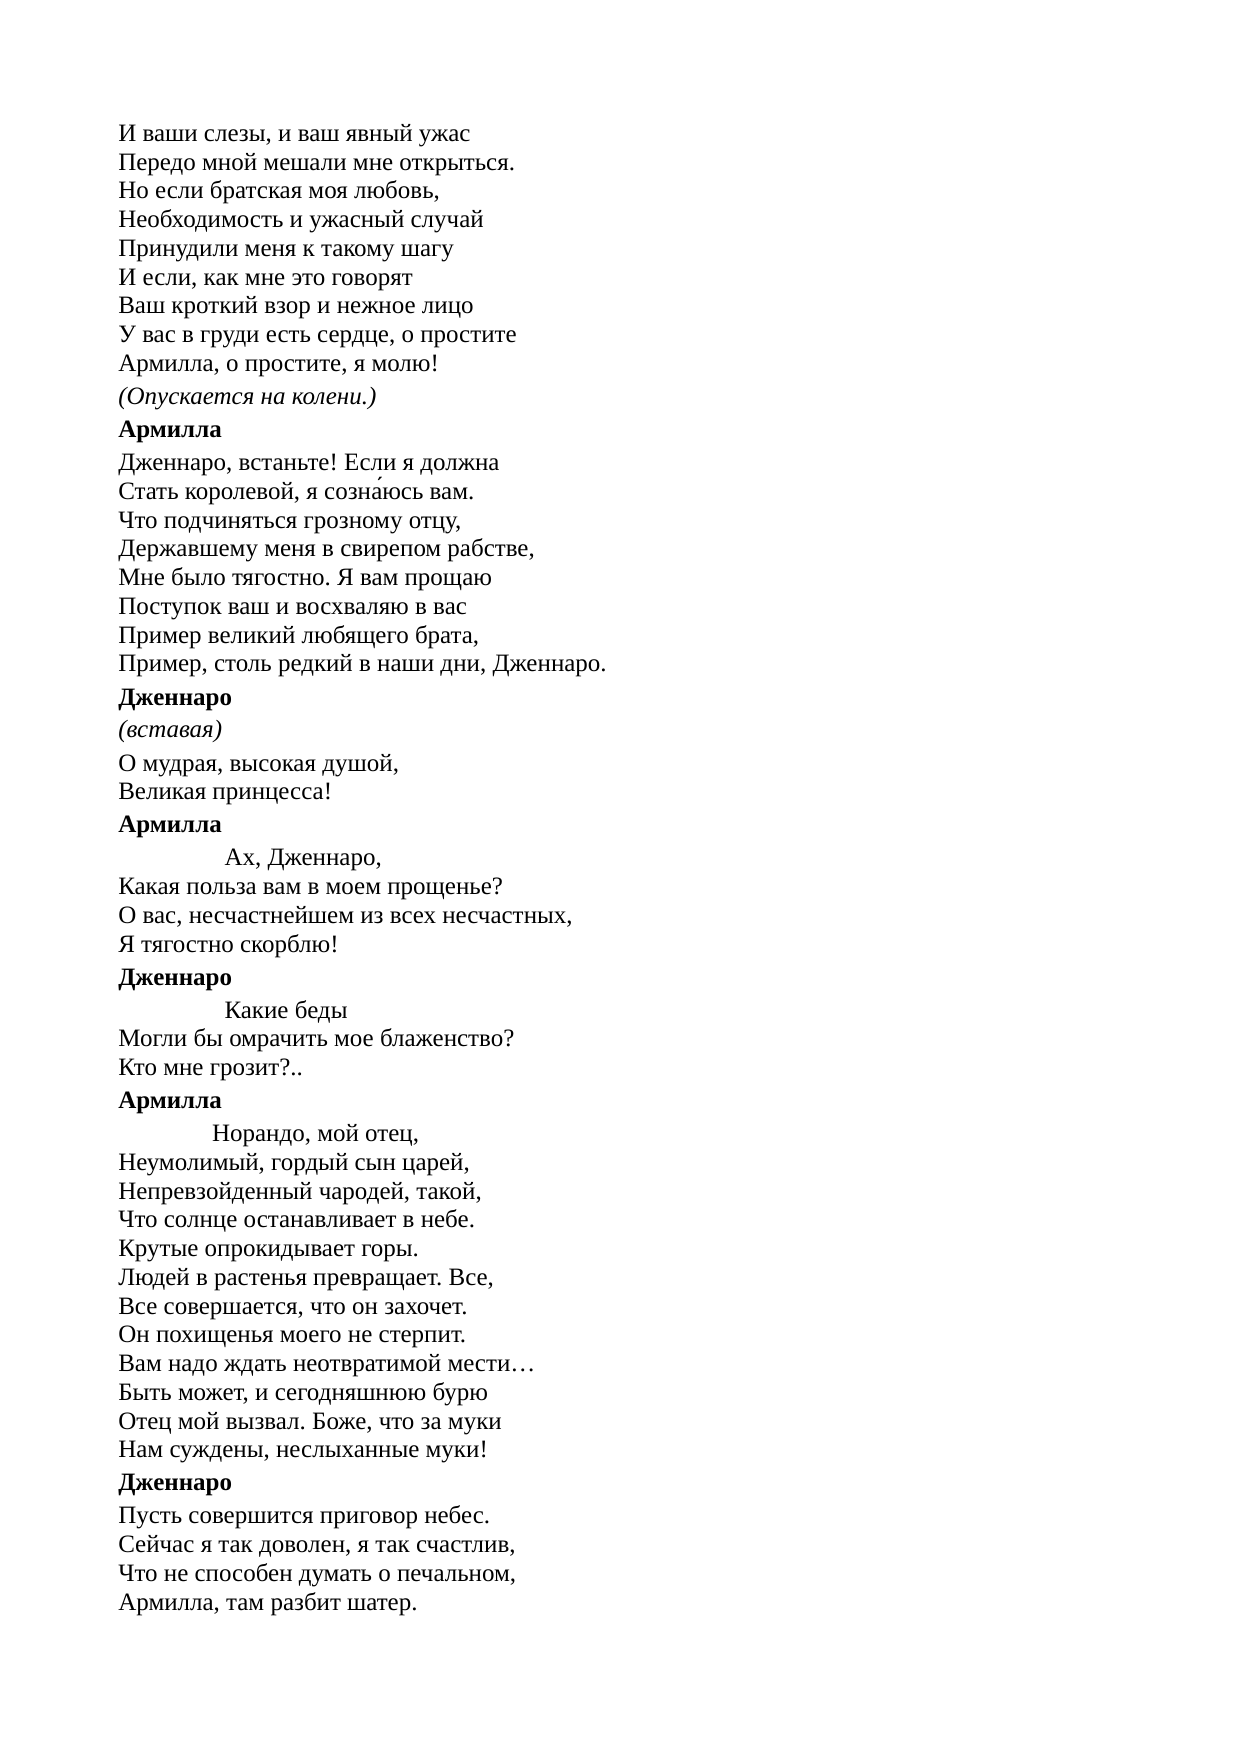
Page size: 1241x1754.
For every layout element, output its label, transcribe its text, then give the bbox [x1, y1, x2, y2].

text Какая польза вам в моем прощенье? [118, 871, 1122, 900]
text Кто мне грозит?.. [118, 1052, 1122, 1081]
text Что подчиняться грозному отцу, [118, 505, 1122, 533]
text О мудрая, высокая душой, [118, 748, 1122, 776]
text Мне было тягостно. Я вам прощаю [118, 562, 1122, 591]
text Дженнаро [118, 682, 1122, 710]
text Пример, столь редкий в наши дни, Дженнаро. [118, 648, 1122, 677]
text Армилла, там разбит шатер. [118, 1587, 1122, 1616]
text У вас в груди есть сердце, о простите [118, 319, 1122, 348]
text Передо мной мешали мне открыться. [118, 147, 1122, 176]
text Армилла [118, 809, 1122, 838]
text Дженнаро, встаньте! Если я должна [118, 447, 1122, 476]
text Дженнаро [118, 1467, 1122, 1496]
text Армилла [118, 414, 1122, 443]
text Что солнце останавливает в небе. [118, 1204, 1122, 1233]
text Сейчас я так доволен, я так счастлив, [118, 1529, 1122, 1558]
text Быть может, и сегодняшнюю бурю [118, 1377, 1122, 1406]
text Ваш кроткий взор и нежное лицо [118, 291, 1122, 319]
text (вставая) [118, 714, 1122, 743]
text Какие беды [118, 995, 1122, 1023]
text Норандо, мой отец, [118, 1118, 1122, 1147]
text Ах, Дженнаро, [118, 842, 1122, 871]
text Отец мой вызвал. Боже, что за муки [118, 1406, 1122, 1434]
text И если, как мне это говорят [118, 262, 1122, 291]
text Я тягостно скорблю! [118, 929, 1122, 957]
text Поступок ваш и восхваляю в вас [118, 591, 1122, 620]
text Дженнаро [118, 962, 1122, 990]
text Неумолимый, гордый сын царей, [118, 1147, 1122, 1176]
text Армилла, о простите, я молю! [118, 348, 1122, 377]
text Державшему меня в свирепом рабстве, [118, 533, 1122, 562]
text Вам надо ждать неотвратимой мести… [118, 1348, 1122, 1377]
text Людей в растенья превращает. Все, [118, 1262, 1122, 1291]
text Он похищенья моего не стерпит. [118, 1319, 1122, 1348]
text (Опускается на колени.) [118, 381, 1122, 410]
text Крутые опрокидывает горы. [118, 1233, 1122, 1262]
text О вас, несчастнейшем из всех несчастных, [118, 900, 1122, 929]
text Непревзойденный чародей, такой, [118, 1176, 1122, 1204]
text И ваши слезы, и ваш явный ужас [118, 118, 1122, 147]
text Принудили меня к такому шагу [118, 233, 1122, 262]
text Необходимость и ужасный случай [118, 204, 1122, 233]
text Стать королевой, я созна́юсь вам. [118, 476, 1122, 505]
text Пусть совершится приговор небес. [118, 1501, 1122, 1529]
text Армилла [118, 1085, 1122, 1114]
text Пример великий любящего брата, [118, 620, 1122, 648]
text Что не способен думать о печальном, [118, 1558, 1122, 1587]
text Могли бы омрачить мое блаженство? [118, 1023, 1122, 1052]
text Великая принцесса! [118, 776, 1122, 805]
text Все совершается, что он захочет. [118, 1291, 1122, 1319]
text Нам суждены, неслыханные муки! [118, 1434, 1122, 1463]
text Но если братская моя любовь, [118, 176, 1122, 204]
